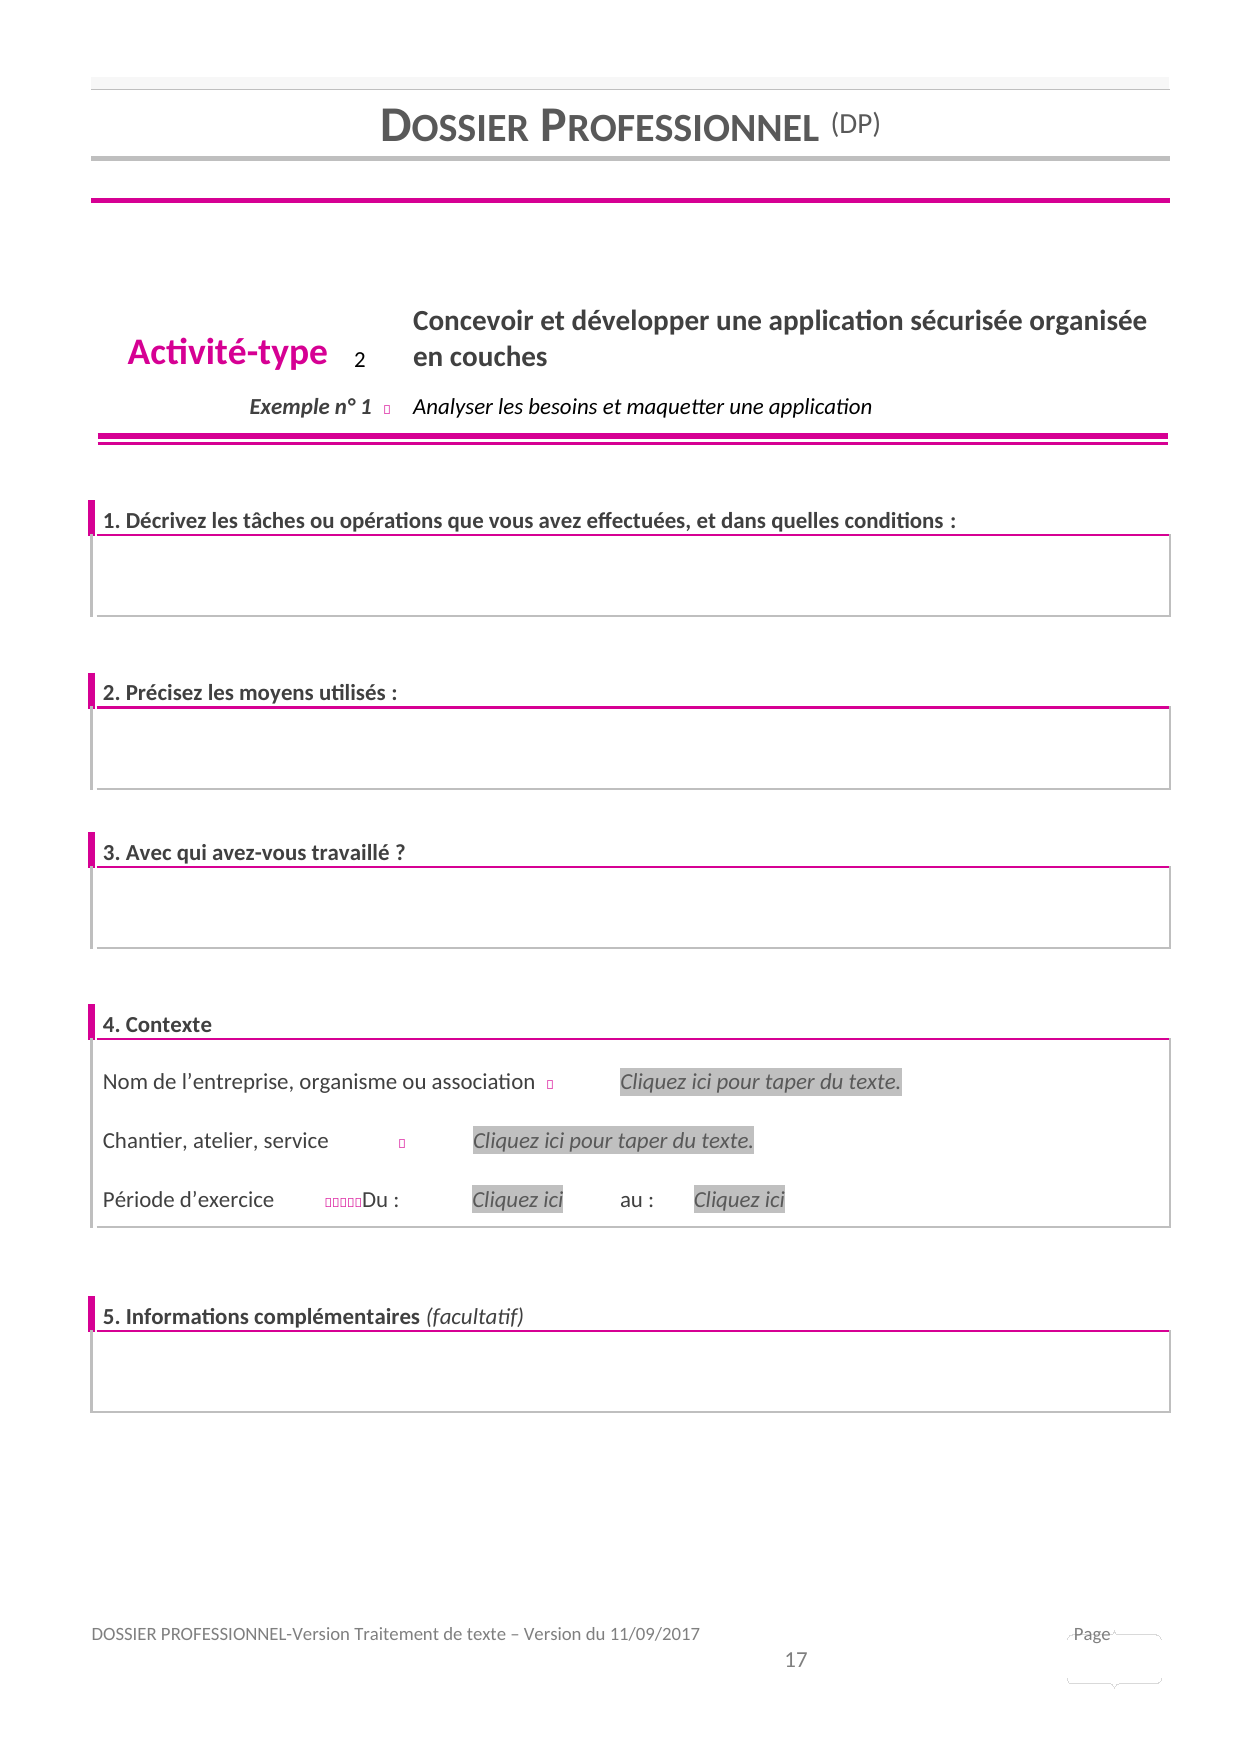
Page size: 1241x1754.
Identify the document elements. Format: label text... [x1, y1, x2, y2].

table_cell Analyser les besoins et maquetter une application [402, 374, 1169, 432]
table_cell Cliquez ici pour taper du texte. [595, 1062, 1169, 1108]
table_cell [91, 947, 1110, 983]
table_cell [93, 1038, 595, 1062]
table_cell [93, 594, 1169, 615]
table_cell [91, 788, 1169, 811]
table_cell [1110, 949, 1169, 983]
table_cell [91, 479, 1169, 500]
table_cell [93, 889, 1169, 926]
table_cell [93, 866, 1169, 889]
table_cell [93, 730, 1169, 766]
table_cell Exemple n° 1  [91, 374, 402, 432]
table_cell [595, 1040, 1169, 1062]
table_cell [91, 433, 1169, 479]
table_cell [93, 558, 1169, 594]
table_cell [1110, 1262, 1169, 1296]
table_cell [91, 651, 1169, 672]
table_cell Cliquez ici pour taper du texte. [462, 1108, 1169, 1167]
table_cell [93, 766, 1169, 787]
table_cell [91, 1262, 1110, 1296]
table_cell Nom de l’entreprise, organisme ou association  [93, 1062, 595, 1108]
table_cell [93, 1330, 1169, 1353]
table_cell [1110, 617, 1169, 651]
table_header 2 [343, 296, 402, 373]
table_cell [93, 926, 1169, 947]
table_cell Chantier, atelier, service  [93, 1108, 462, 1167]
table_cell [91, 983, 1169, 1004]
table_cell [93, 706, 1169, 730]
table_cell 3. Avec qui avez-vous travaillé ? [95, 832, 1169, 866]
table_cell [93, 1353, 1169, 1390]
table_cell 2. Précisez les moyens utilisés : [95, 673, 1169, 706]
table_cell [1110, 1296, 1169, 1330]
table_cell Période d’exercice Du : Cliquez ici au : Cliquez ici [93, 1167, 1169, 1226]
table_header Activité-type [91, 296, 343, 373]
table_cell [91, 1226, 1110, 1262]
table_cell [93, 1390, 1169, 1411]
table_cell [1110, 1228, 1169, 1262]
table_header Concevoir et développer une application sécurisée organisée en couches [402, 296, 1169, 373]
table_cell [91, 615, 1110, 651]
table_cell [93, 534, 1169, 557]
table_cell [91, 811, 1169, 832]
table_cell 1. Décrivez les tâches ou opérations que vous avez effectuées, et dans quelles conditions : [95, 500, 1169, 534]
table_cell 5. Informations complémentaires (facultatif) [95, 1296, 1110, 1330]
table_cell 4. Contexte [95, 1004, 1169, 1038]
